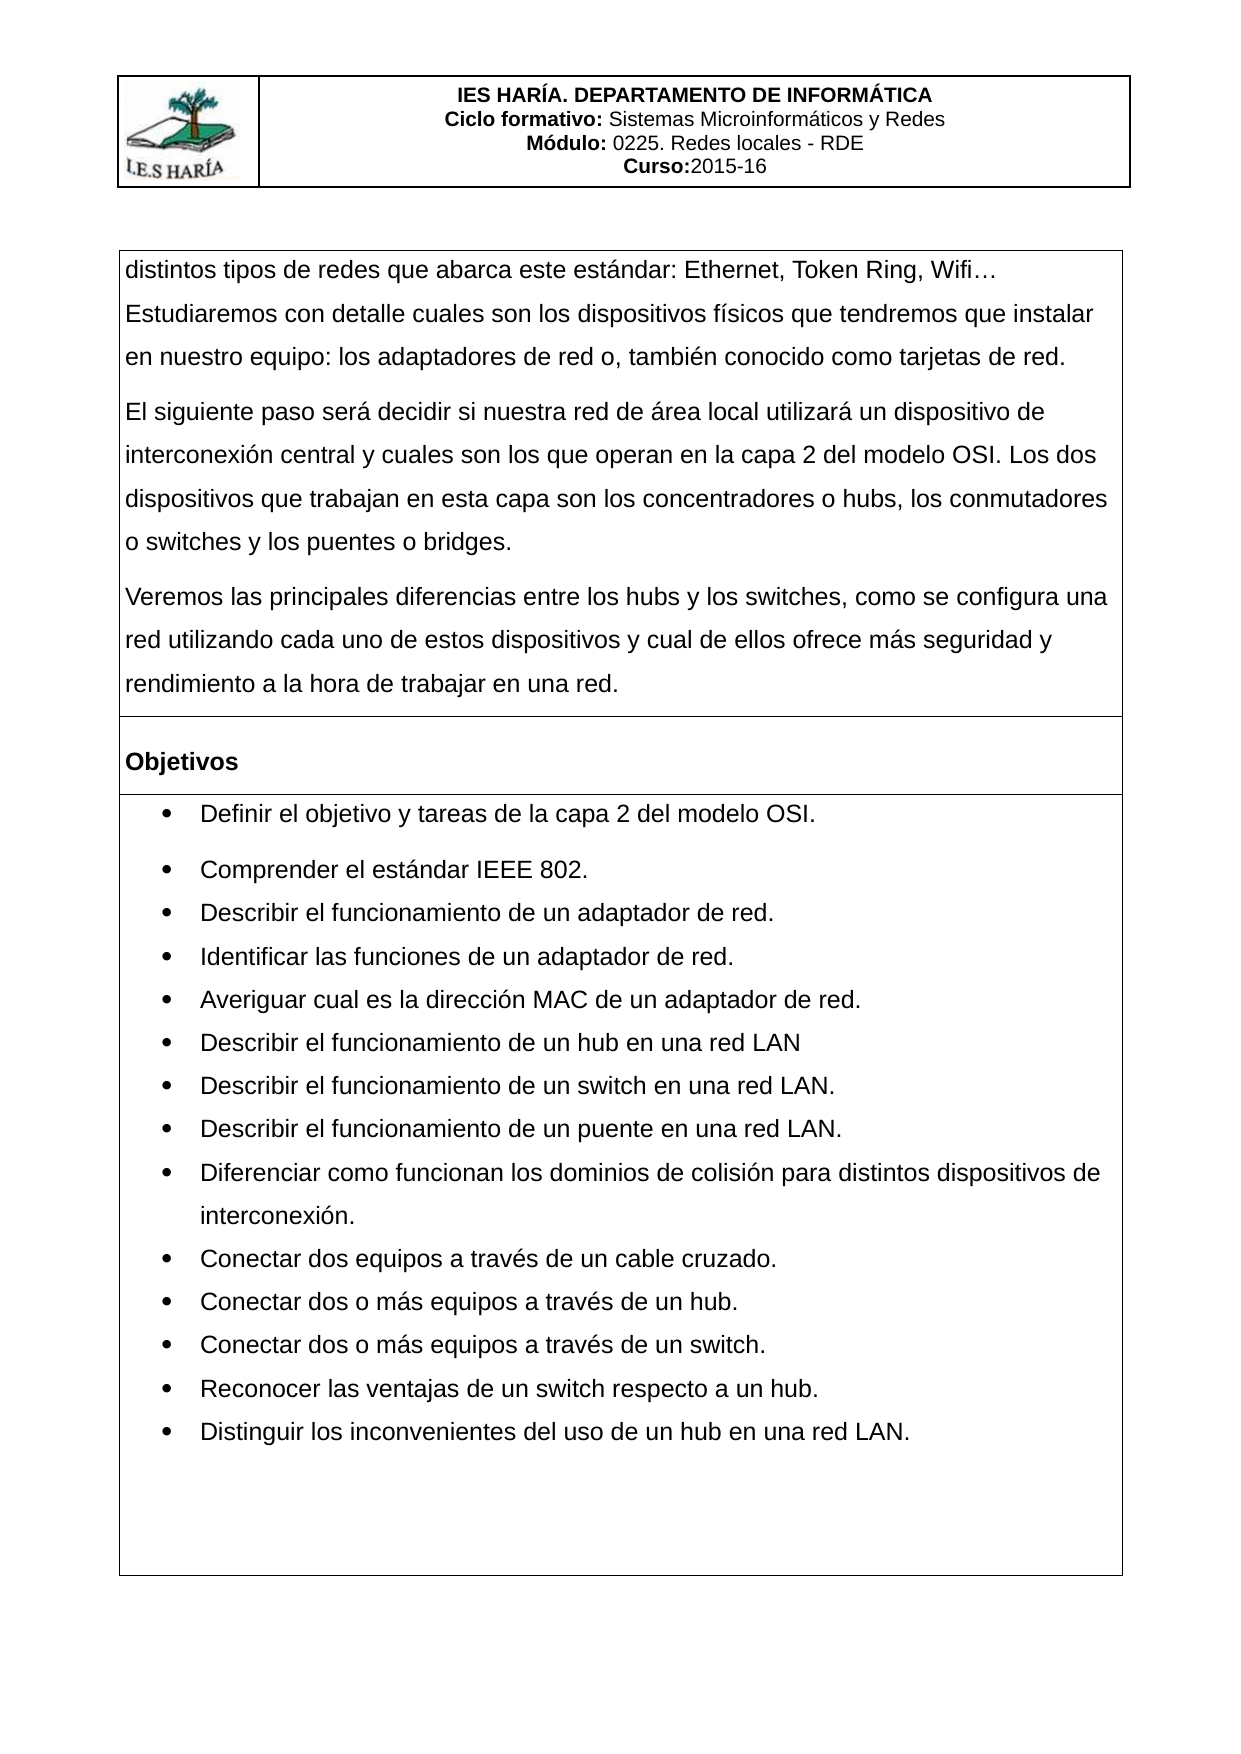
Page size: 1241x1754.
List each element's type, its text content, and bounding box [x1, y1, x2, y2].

table_cell Objetivos [120, 717, 1122, 793]
table_cell Definir el objetivo y tareas de la capa 2 del modelo OSI. Comprender el estándar IEEE 802. Describir el funcionamiento de un adaptador de red. Identificar las funciones de un adaptador de red. Averiguar cual es la dirección MAC de un adaptador de red. Describir el funcionamiento de un hub en una red LAN Describir el funcionamiento de un switch en una red LAN. Describir el funcionamiento de un puente en una red LAN. Diferenciar como funcionan los dominios de colisión para distintos dispositivos de interconexión. Conectar dos equipos a través de un cable cruzado. Conectar dos o más equipos a través de un hub. Conectar dos o más equipos a través de un switch. Reconocer las ventajas de un switch respecto a un hub. Distinguir los inconvenientes del uso de un hub en una red LAN. [120, 795, 1122, 1575]
table_cell distintos tipos de redes que abarca este estándar: Ethernet, Token Ring, Wifi… Estudiaremos con detalle cuales son los dispositivos físicos que tendremos que instalar en nuestro equipo: los adaptadores de red o, también conocido como tarjetas de red. El siguiente paso será decidir si nuestra red de área local utilizará un dispositivo de interconexión central y cuales son los que operan en la capa 2 del modelo OSI. Los dos dispositivos que trabajan en esta capa son los concentradores o hubs, los conmutadores o switches y los puentes o bridges. Veremos las principales diferencias entre los hubs y los switches, como se configura una red utilizando cada uno de estos dispositivos y cual de ellos ofrece más seguridad y rendimiento a la hora de trabajar en una red. [120, 251, 1122, 716]
picture [123, 82, 241, 180]
